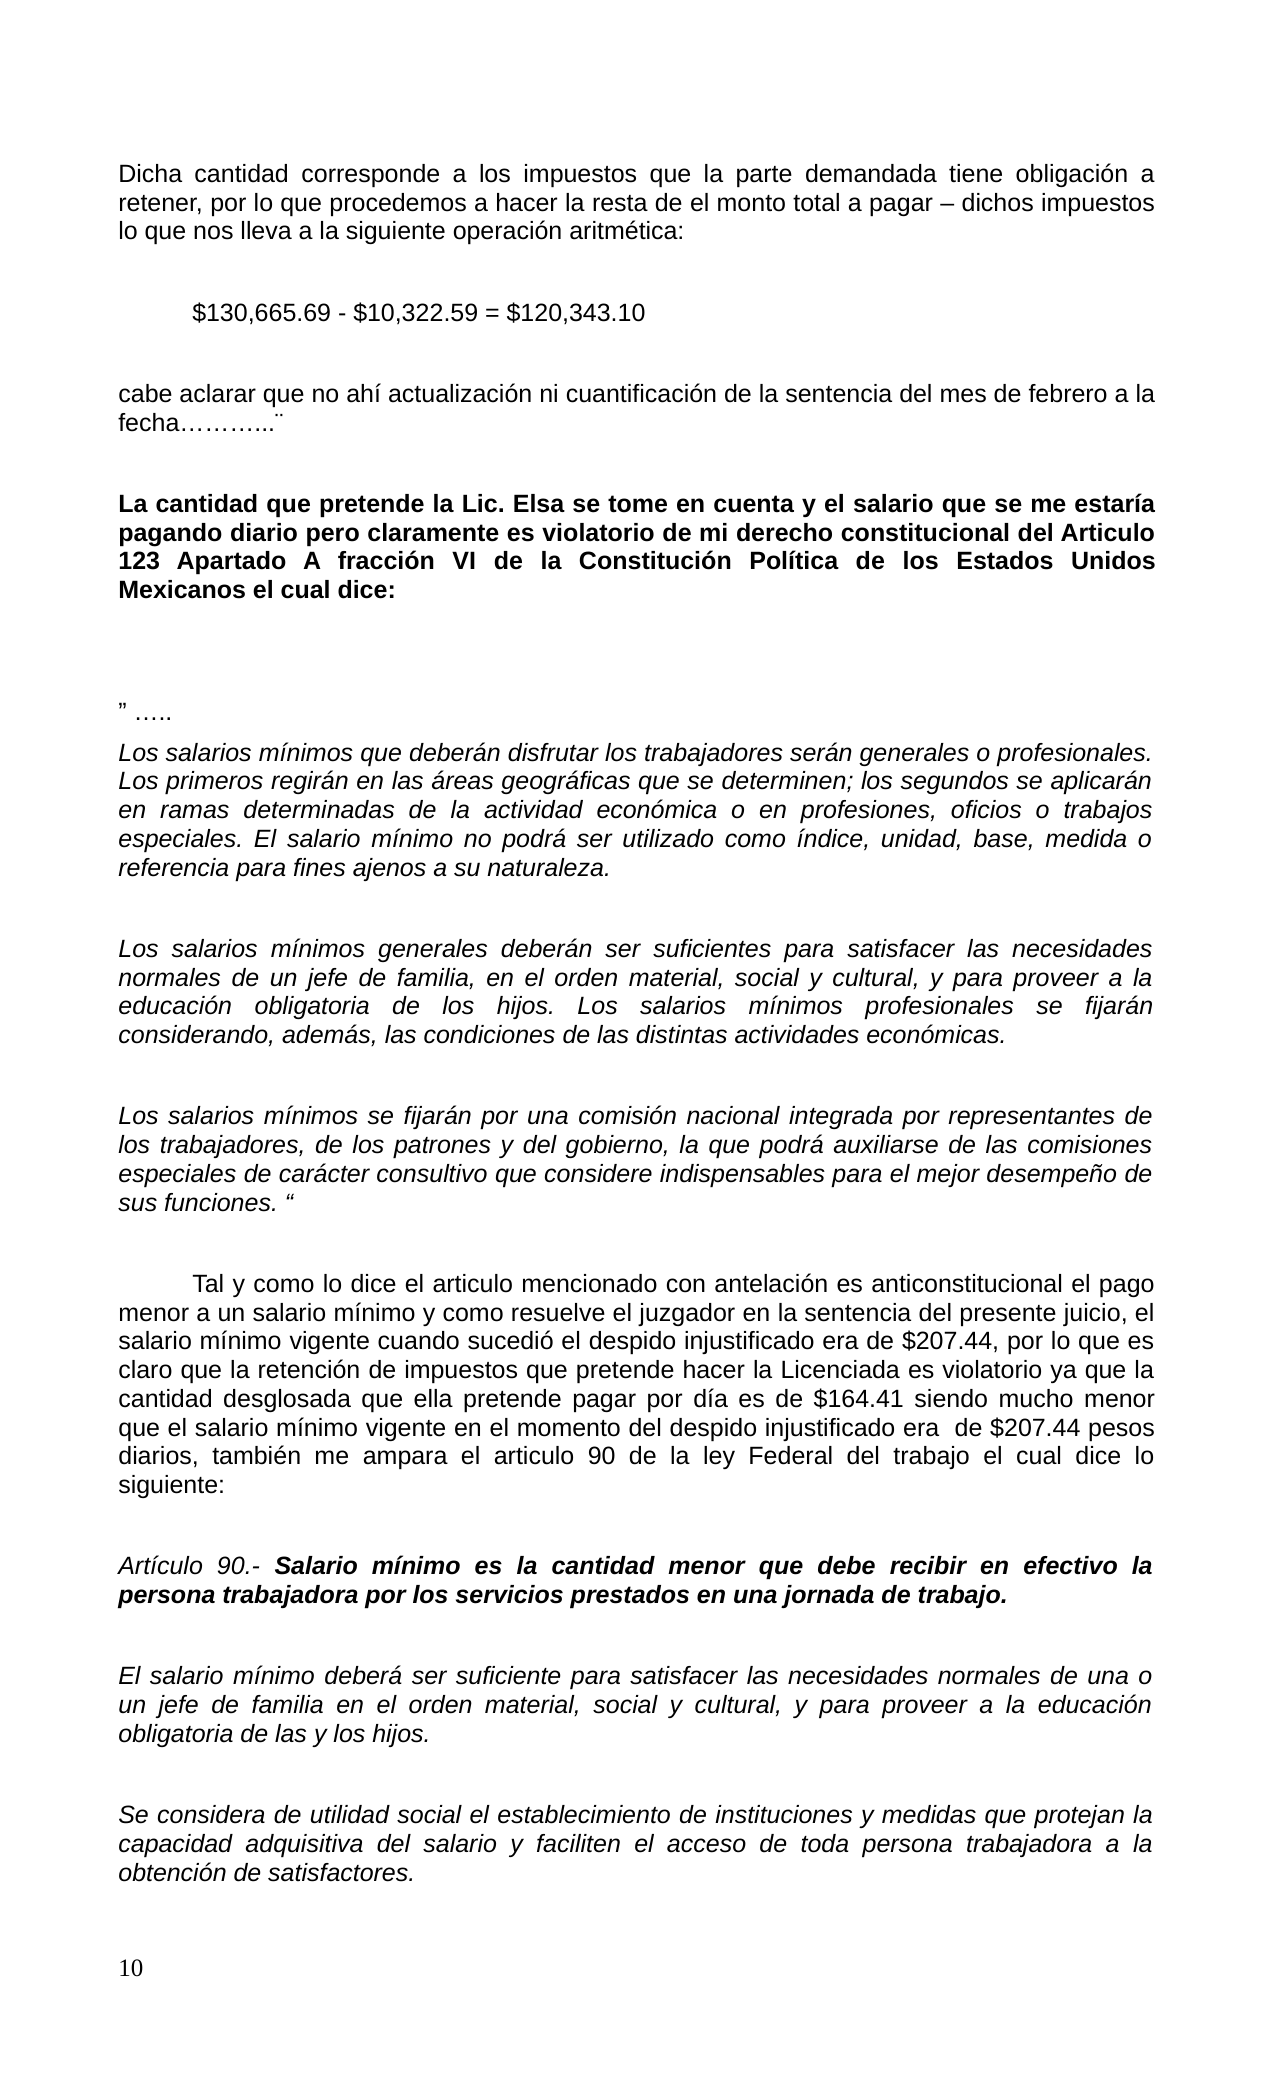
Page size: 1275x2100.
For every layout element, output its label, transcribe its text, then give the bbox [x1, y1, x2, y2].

text Tal y como lo dice el articulo mencionado con antelación es anticonstitucional el pago menor a un salario mínimo y como resuelve el juzgador en la sentencia del presente juicio, el salario mínimo vigente cuando sucedió el despido injustificado era de $207.44, por lo que es claro que la retención de impuestos que pretende hacer la Licenciada es violatorio ya que la cantidad desglosada que ella pretende pagar por día es de $164.41 siendo mucho menor que el salario mínimo vigente en el momento del despido injustificado era de $207.44 pesos diarios, también me ampara el articulo 90 de la ley Federal del trabajo el cual dice lo siguiente: [118, 1269, 1157, 1499]
text Los salarios mínimos generales deberán ser suficientes para satisfacer las necesidades normales de un jefe de familia, en el orden material, social y cultural, y para proveer a la educación obligatoria de los hijos. Los salarios mínimos profesionales se fijarán considerando, además, las condiciones de las distintas actividades económicas. [118, 934, 1157, 1049]
text Los salarios mínimos se fijarán por una comisión nacional integrada por representantes de los trabajadores, de los patrones y del gobierno, la que podrá auxiliarse de las comisiones especiales de carácter consultivo que considere indispensables para el mejor desempeño de sus funciones. “ [118, 1101, 1157, 1216]
text El salario mínimo deberá ser suficiente para satisfacer las necesidades normales de una o un jefe de familia en el orden material, social y cultural, y para proveer a la educación obligatoria de las y los hijos. [118, 1661, 1157, 1747]
text Dicha cantidad corresponde a los impuestos que la parte demandada tiene obligación a retener, por lo que procedemos a hacer la resta de el monto total a pagar – dichos impuestos lo que nos lleva a la siguiente operación aritmética: [118, 159, 1157, 245]
text $130,665.69 - $10,322.59 = $120,343.10 [118, 297, 1157, 326]
text La cantidad que pretende la Lic. Elsa se tome en cuenta y el salario que se me estaría pagando diario pero claramente es violatorio de mi derecho constitucional del Articulo 123 Apartado A fracción VI de la Constitución Política de los Estados Unidos Mexicanos el cual dice: [118, 489, 1157, 604]
text Los salarios mínimos que deberán disfrutar los trabajadores serán generales o profesionales. Los primeros regirán en las áreas geográficas que se determinen; los segundos se aplicarán en ramas determinadas de la actividad económica o en profesiones, oficios o trabajos especiales. El salario mínimo no podrá ser utilizado como índice, unidad, base, medida o referencia para fines ajenos a su naturaleza. [118, 737, 1157, 881]
text cabe aclarar que no ahí actualización ni cuantificación de la sentencia del mes de febrero a la fecha………...¨ [118, 379, 1157, 436]
text ” ….. [118, 697, 1157, 726]
text Artículo 90.- Salario mínimo es la cantidad menor que debe recibir en efectivo la persona trabajadora por los servicios prestados en una jornada de trabajo. [118, 1551, 1157, 1609]
text Se considera de utilidad social el establecimiento de instituciones y medidas que protejan la capacidad adquisitiva del salario y faciliten el acceso de toda persona trabajadora a la obtención de satisfactores. [118, 1800, 1157, 1886]
